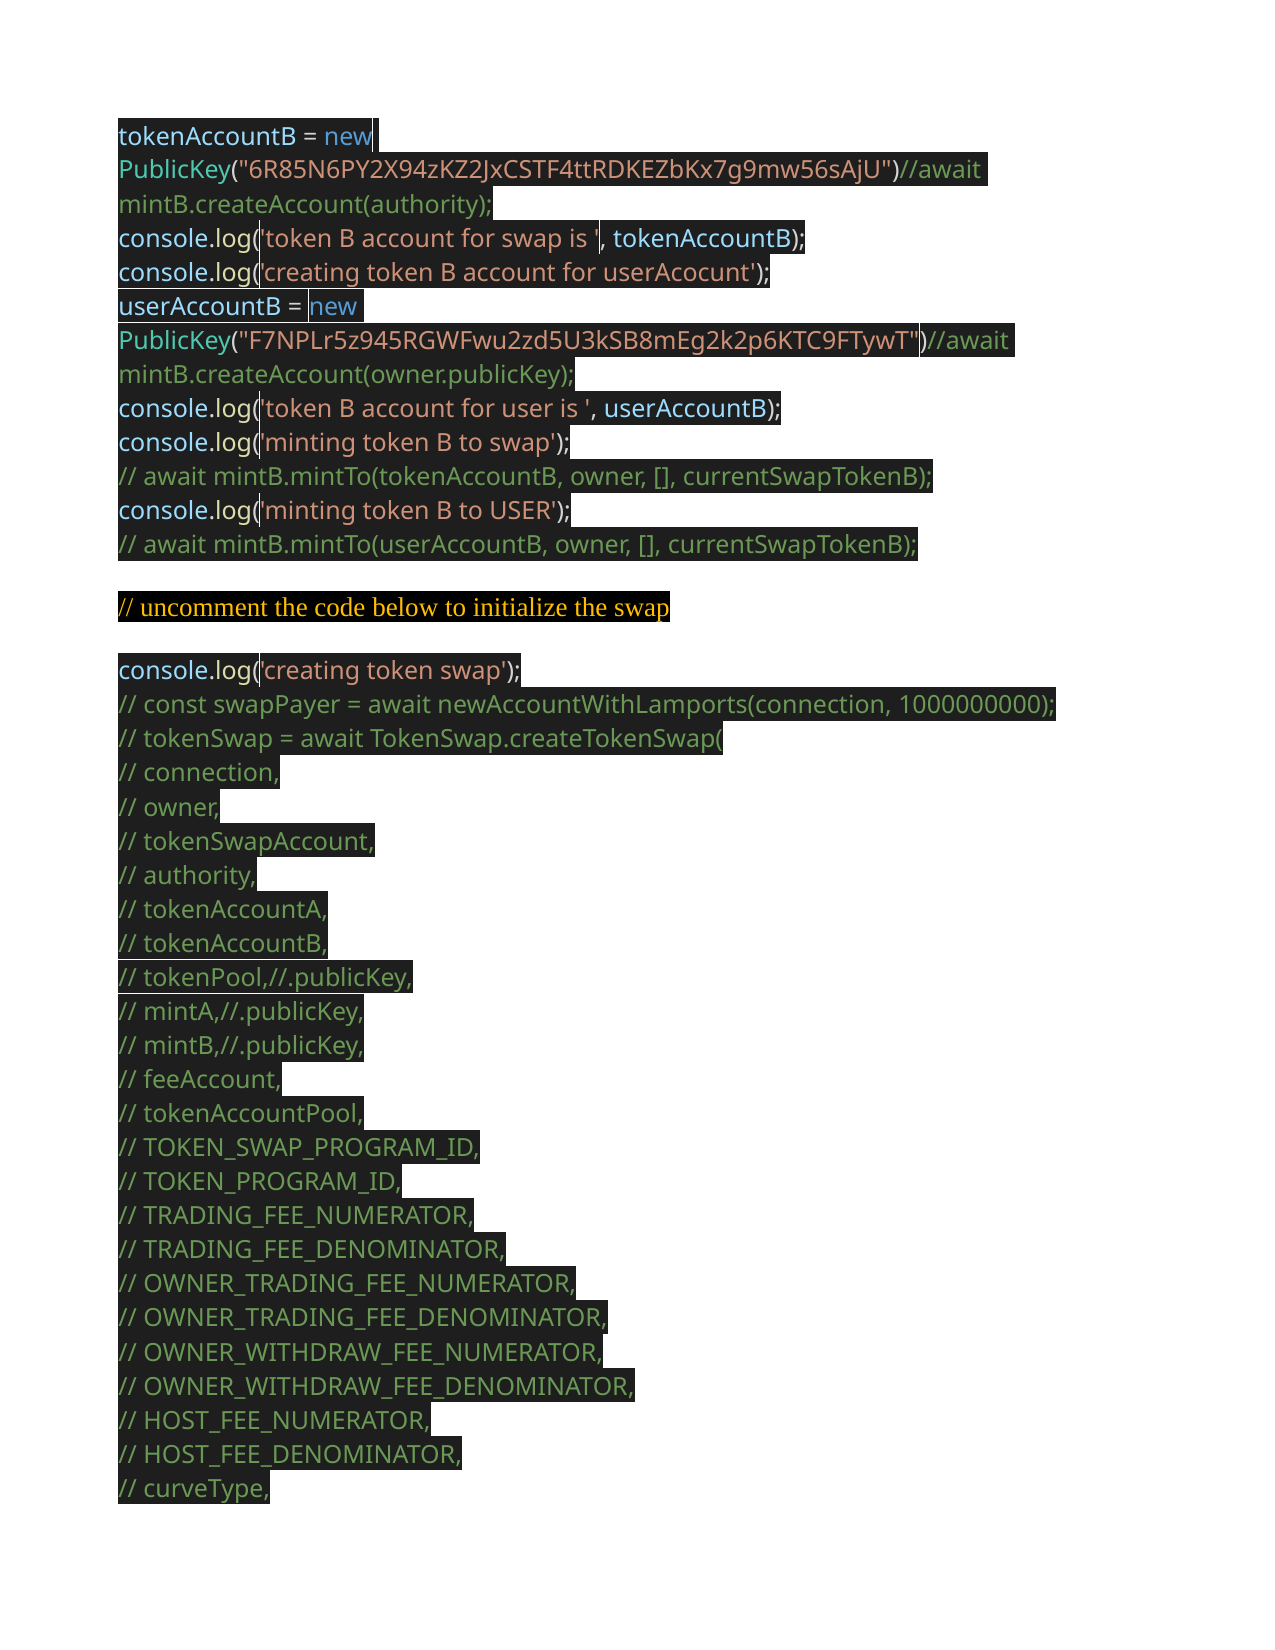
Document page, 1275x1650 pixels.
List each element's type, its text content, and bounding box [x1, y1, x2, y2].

text // TOKEN_SWAP_PROGRAM_ID, [118, 1130, 1157, 1164]
text // tokenAccountA, [118, 891, 1157, 925]
text // tokenAccountB, [118, 925, 1157, 959]
text console.log('token B account for swap is ', tokenAccountB); [118, 220, 1157, 254]
text // TRADING_FEE_NUMERATOR, [118, 1198, 1157, 1232]
text console.log('minting token B to USER'); [118, 493, 1157, 527]
text // tokenAccountPool, [118, 1096, 1157, 1130]
text // mintB,//.publicKey, [118, 1028, 1157, 1062]
text // HOST_FEE_DENOMINATOR, [118, 1436, 1157, 1470]
text // authority, [118, 857, 1157, 891]
text // tokenSwapAccount, [118, 823, 1157, 857]
text console.log('creating token swap'); [118, 653, 1157, 687]
text // await mintB.mintTo(userAccountB, owner, [], currentSwapTokenB); [118, 527, 1157, 561]
text // tokenPool,//.publicKey, [118, 959, 1157, 993]
text // TOKEN_PROGRAM_ID, [118, 1164, 1157, 1198]
text // owner, [118, 789, 1157, 823]
text // TRADING_FEE_DENOMINATOR, [118, 1232, 1157, 1266]
text tokenAccountB = new PublicKey("6R85N6PY2X94zKZ2JxCSTF4ttRDKEZbKx7g9mw56sAjU")//await mintB.createAccount(authority); [118, 118, 1157, 220]
text // OWNER_TRADING_FEE_DENOMINATOR, [118, 1300, 1157, 1334]
text userAccountB = new PublicKey("F7NPLr5z945RGWFwu2zd5U3kSB8mEg2k2p6KTC9FTywT")//await mintB.createAccount(owner.publicKey); [118, 288, 1157, 391]
text console.log('creating token B account for userAcocunt'); [118, 254, 1157, 288]
text // uncomment the code below to initialize the swap [118, 591, 1157, 622]
text // OWNER_WITHDRAW_FEE_NUMERATOR, [118, 1334, 1157, 1368]
text // const swapPayer = await newAccountWithLamports(connection, 1000000000); [118, 687, 1157, 721]
text // await mintB.mintTo(tokenAccountB, owner, [], currentSwapTokenB); [118, 459, 1157, 493]
text // curveType, [118, 1470, 1157, 1504]
text console.log('token B account for user is ', userAccountB); [118, 391, 1157, 425]
text // HOST_FEE_NUMERATOR, [118, 1402, 1157, 1436]
text // feeAccount, [118, 1062, 1157, 1096]
text // connection, [118, 755, 1157, 789]
text // OWNER_WITHDRAW_FEE_DENOMINATOR, [118, 1368, 1157, 1402]
text // OWNER_TRADING_FEE_NUMERATOR, [118, 1266, 1157, 1300]
text console.log('minting token B to swap'); [118, 425, 1157, 459]
text // tokenSwap = await TokenSwap.createTokenSwap( [118, 721, 1157, 755]
text // mintA,//.publicKey, [118, 993, 1157, 1028]
